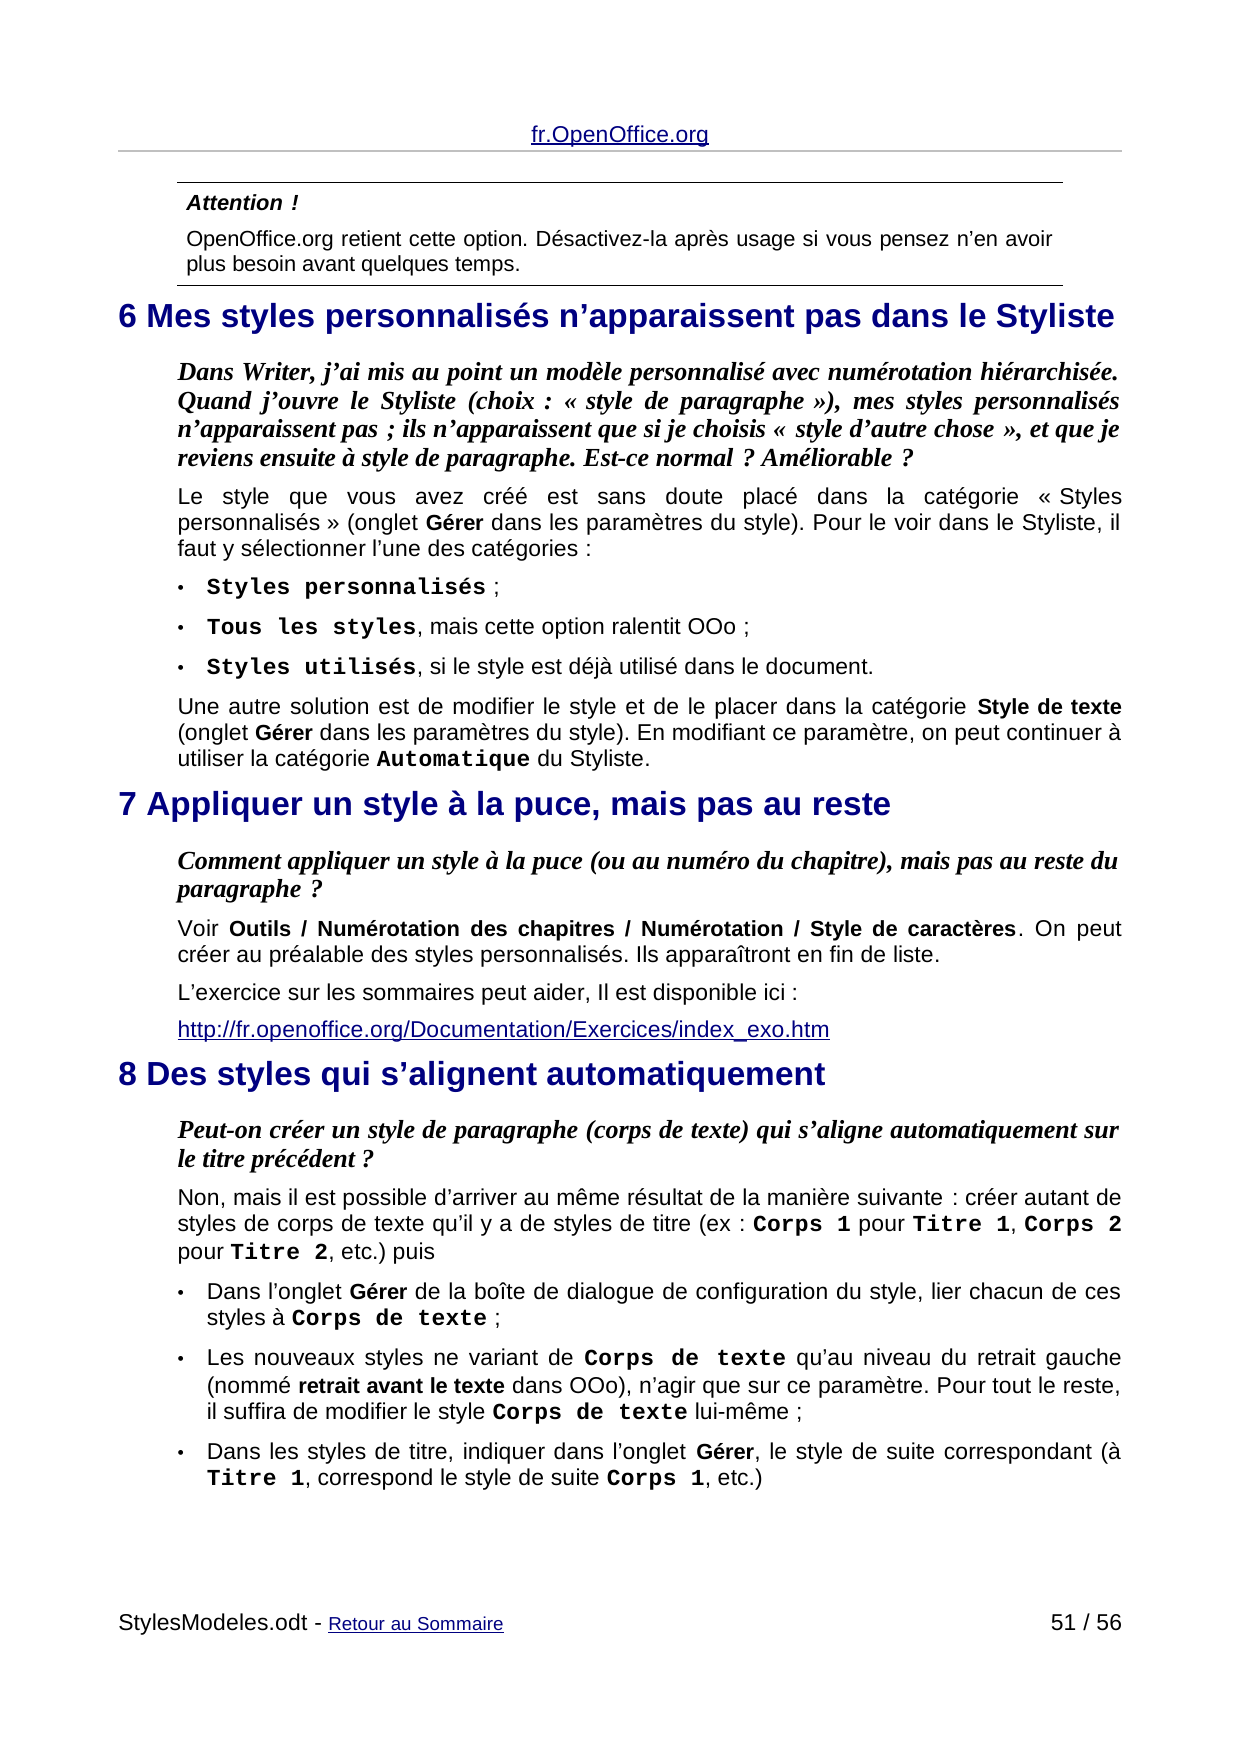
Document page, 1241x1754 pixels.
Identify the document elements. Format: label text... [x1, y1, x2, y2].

text L’exercice sur les sommaires peut aider, Il est disponible ici : [177, 979, 1122, 1005]
text Peut-on créer un style de paragraphe (corps de texte) qui s’aligne automatiquement sur le titre précédent ? [177, 1116, 1122, 1173]
list Dans l’onglet Gérer de la boîte de dialogue de configuration du style, lier chacun de ces styles à Corps de texte ; [177, 1279, 1122, 1333]
list Dans les styles de titre, indiquer dans l’onglet Gérer, le style de suite correspondant (à Titre 1, correspond le style de suite Corps 1, etc.) [177, 1439, 1122, 1493]
list Styles personnalisés ; [177, 573, 1122, 602]
text Non, mais il est possible d’arriver au même résultat de la manière suivante : créer autant de styles de corps de texte qu’il y a de styles de titre (ex : Corps 1 pour Titre 1, Corps 2 pour Titre 2, etc.) puis [177, 1184, 1122, 1267]
list Styles utilisés, si le style est déjà utilisé dans le document. [177, 653, 1122, 681]
text http://fr.openoffice.org/Documentation/Exercices/index_exo.htm [177, 1017, 1122, 1043]
list Les nouveaux styles ne variant de Corps de texte qu’au niveau du retrait gauche (nommé retrait avant le texte dans OOo), n’agir que sur ce paramètre. Pour tout le reste, il suffira de modifier le style Corps de texte lui-même ; [177, 1344, 1122, 1427]
list Tous les styles, mais cette option ralentit OOo ; [177, 613, 1122, 641]
text OpenOffice.org retient cette option. Désactivez-la après usage si vous pensez n’en avoir plus besoin avant quelques temps. [177, 218, 1063, 285]
subtitle Des styles qui s’alignent automatiquement [118, 1054, 1122, 1092]
text Attention ! [177, 183, 1063, 215]
text Dans Writer, j’ai mis au point un modèle personnalisé avec numérotation hiérarchisée. Quand j’ouvre le Styliste (choix : « style de paragraphe »), mes styles personnalisés n’apparaissent pas ; ils n’apparaissent que si je choisis « style d’autre chose », et que je reviens ensuite à style de paragraphe. Est-ce normal ? Améliorable ? [177, 358, 1122, 472]
text Une autre solution est de modifier le style et de le placer dans la catégorie Style de texte (onglet Gérer dans les paramètres du style). En modifiant ce paramètre, on peut continuer à utiliser la catégorie Automatique du Styliste. [177, 693, 1122, 773]
subtitle Appliquer un style à la puce, mais pas au reste [118, 785, 1122, 823]
text Le style que vous avez créé est sans doute placé dans la catégorie « Styles personnalisés » (onglet Gérer dans les paramètres du style). Pour le voir dans le Styliste, il faut y sélectionner l’une des catégories : [177, 483, 1122, 562]
subtitle Mes styles personnalisés n’apparaissent pas dans le Styliste [118, 296, 1122, 334]
text Comment appliquer un style à la puce (ou au numéro du chapitre), mais pas au reste du paragraphe ? [177, 846, 1122, 903]
text Voir Outils / Numérotation des chapitres / Numérotation / Style de caractères. On peut créer au préalable des styles personnalisés. Ils apparaîtront en fin de liste. [177, 915, 1122, 967]
